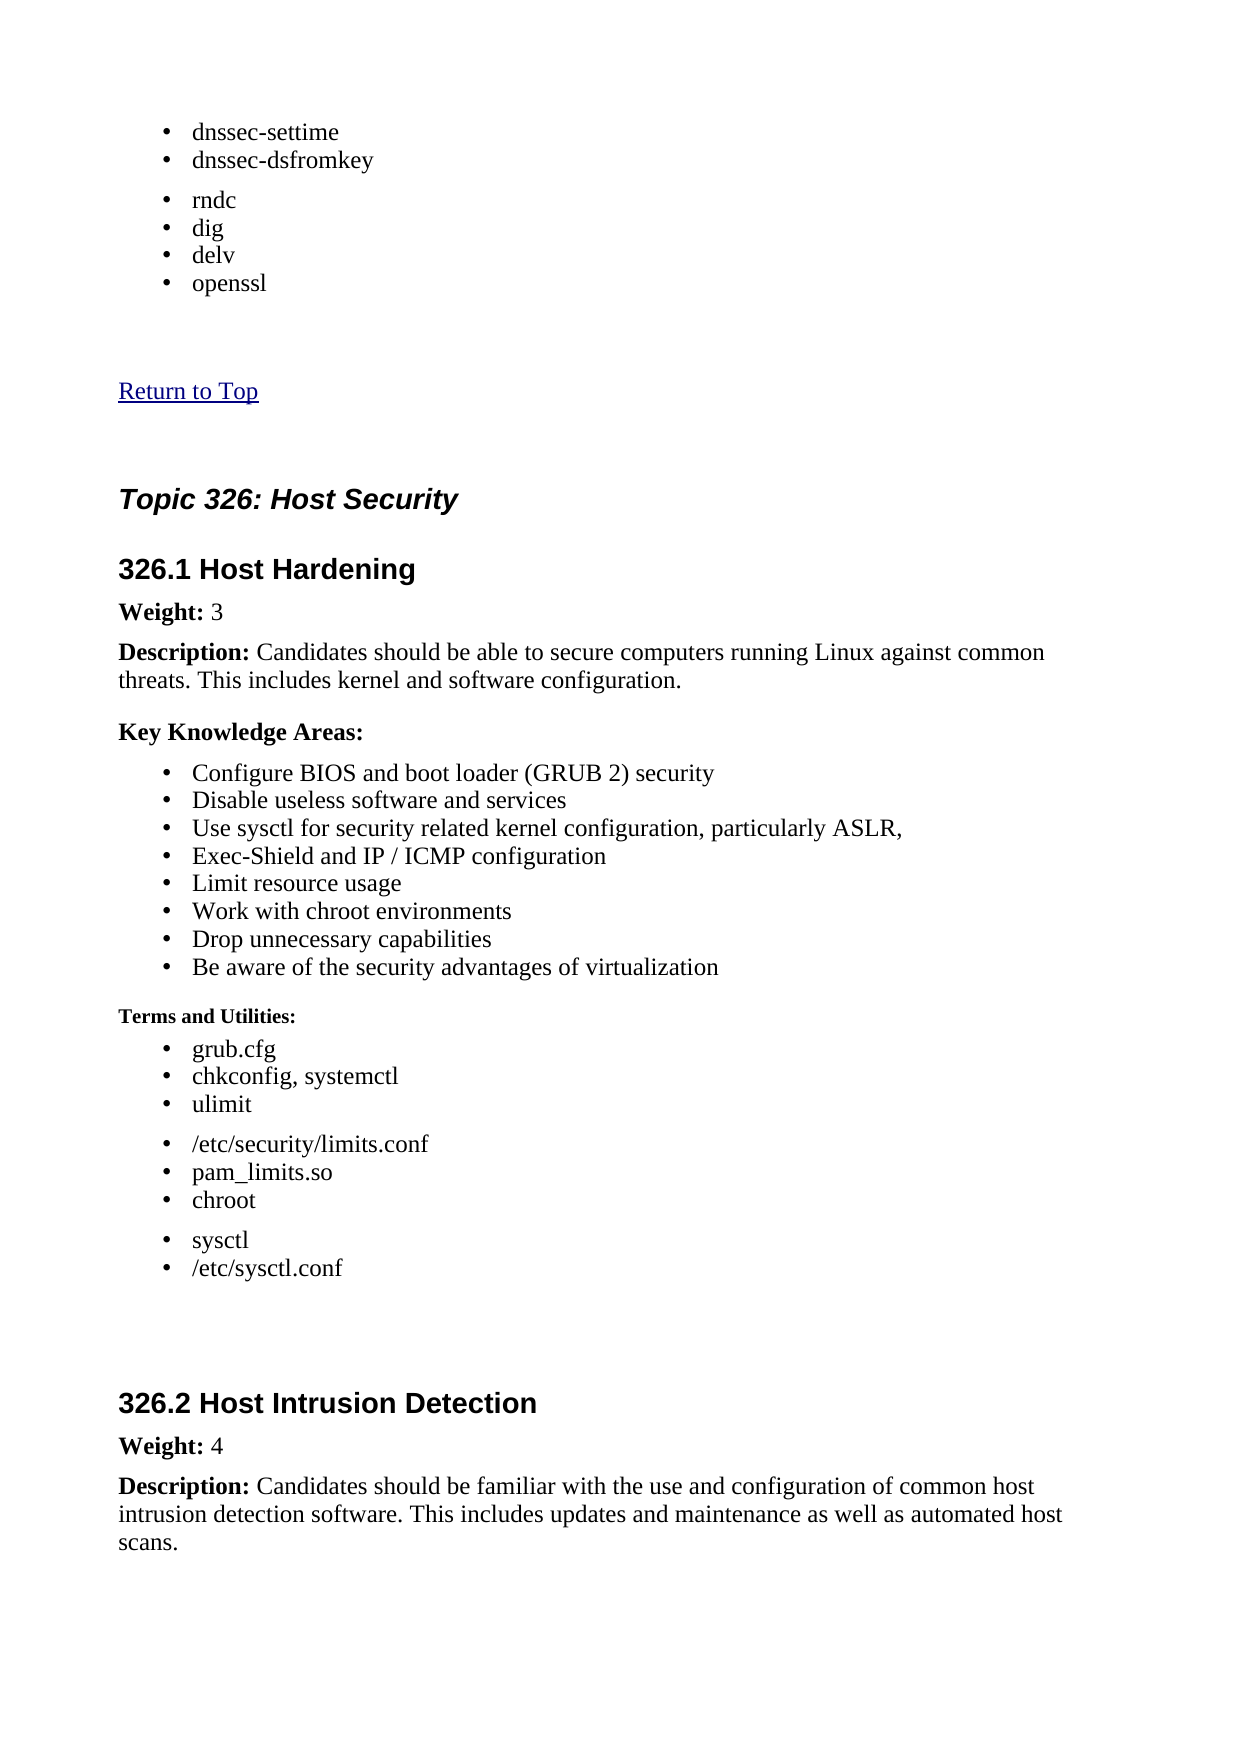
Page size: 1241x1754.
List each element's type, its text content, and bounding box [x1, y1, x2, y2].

list pam_limits.so [162, 1158, 1122, 1186]
list openssl [162, 269, 1122, 297]
list Be aware of the security advantages of virtualization [162, 953, 1122, 980]
list dnssec-dsfromkey [162, 146, 1122, 173]
subtitle Terms and Utilities: [118, 1005, 1122, 1028]
list Exec-Shield and IP / ICMP configuration [162, 842, 1122, 869]
text Description: Candidates should be able to secure computers running Linux against common threats. This includes kernel and software configuration. [118, 638, 1122, 693]
list Limit resource usage [162, 869, 1122, 897]
list Disable useless software and services [162, 786, 1122, 814]
text Return to Top [118, 349, 1122, 405]
list /etc/sysctl.conf [162, 1254, 1122, 1281]
text Weight: 4 [118, 1432, 1122, 1460]
list delv [162, 241, 1122, 269]
list dig [162, 214, 1122, 241]
list /etc/security/limits.conf [162, 1130, 1122, 1158]
list sysctl [162, 1226, 1122, 1254]
list chroot [162, 1186, 1122, 1213]
list ulimit [162, 1090, 1122, 1118]
list Use sysctl for security related kernel configuration, particularly ASLR, [162, 814, 1122, 842]
subtitle 326.2 Host Intrusion Detection [118, 1387, 1122, 1419]
subtitle Topic 326: Host Security [118, 483, 1122, 515]
subtitle Key Knowledge Areas: [118, 718, 1122, 746]
list Configure BIOS and boot loader (GRUB 2) security [162, 759, 1122, 786]
list grub.cfg [162, 1035, 1122, 1062]
text Description: Candidates should be familiar with the use and configuration of common host intrusion detection software. This includes updates and maintenance as well as automated host scans. [118, 1472, 1122, 1555]
list Drop unnecessary capabilities [162, 925, 1122, 953]
list rndc [162, 186, 1122, 214]
text Weight: 3 [118, 598, 1122, 626]
list chkconfig, systemctl [162, 1062, 1122, 1090]
list dnssec-settime [162, 118, 1122, 146]
list Work with chroot environments [162, 897, 1122, 925]
subtitle 326.1 Host Hardening [118, 553, 1122, 585]
